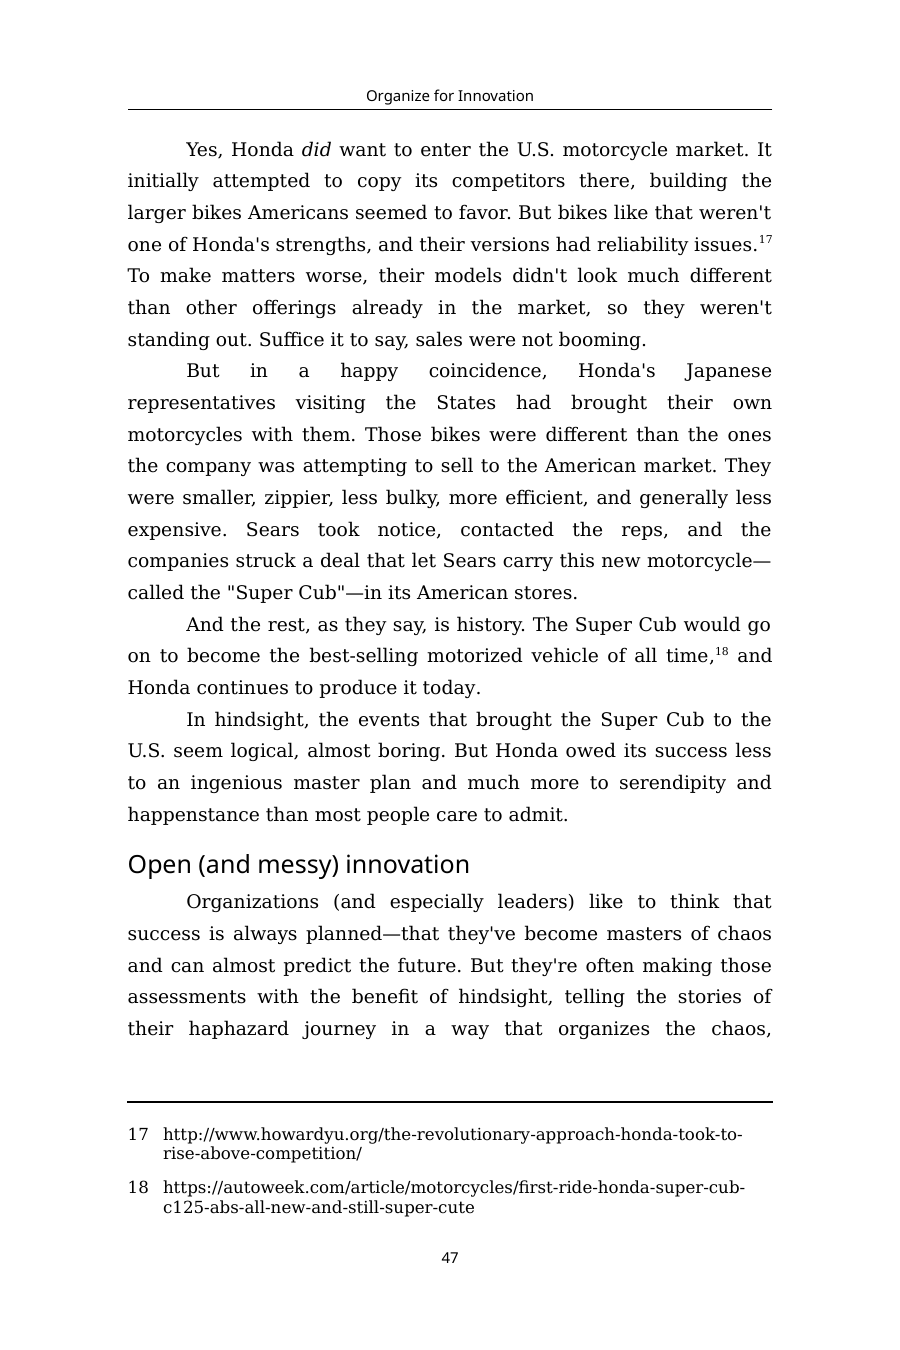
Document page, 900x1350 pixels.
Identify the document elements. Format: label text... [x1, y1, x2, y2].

text And the rest, as they say, is history. The Super Cub would go on to become the best-selling motorized vehicle of all time, and Honda continues to produce it today. [127, 614, 772, 699]
text Yes, Honda did want to enter the U.S. motorcycle market. It initially attempted to copy its competitors there, building the larger bikes Americans seemed to favor. But bikes like that weren't one of Honda's strengths, and their versions had reliability issues. To make matters worse, their models didn't look much different than other offerings already in the market, so they weren't standing out. Suffice it to say, sales were not booming. [127, 139, 772, 351]
subtitle Open (and messy) innovation [127, 850, 772, 879]
text http://www.howardyu.org/the-revolutionary-approach-honda-took-to-rise-above-competition/ [127, 1124, 772, 1163]
text But in a happy coincidence, Honda's Japanese representatives visiting the States had brought their own motorcycles with them. Those bikes were different than the ones the company was attempting to sell to the American market. They were smaller, zippier, less bulky, more efficient, and generally less expensive. Sears took notice, contacted the reps, and the companies struck a deal that let Sears carry this new motorcycle—called the "Super Cub"—in its American stores. [127, 360, 772, 604]
text https://autoweek.com/article/motorcycles/first-ride-honda-super-cub-c125-abs-all-new-and-still-super-cute [127, 1178, 772, 1217]
text In hindsight, the events that brought the Super Cub to the U.S. seem logical, almost boring. But Honda owed its success less to an ingenious master plan and much more to serendipity and happenstance than most people care to admit. [127, 709, 772, 826]
text Organizations (and especially leaders) like to think that success is always planned—that they've become masters of chaos and can almost predict the future. But they're often making those assessments with the benefit of hindsight, telling the stories of their haphazard journey in a way that organizes the chaos, [127, 891, 772, 1040]
